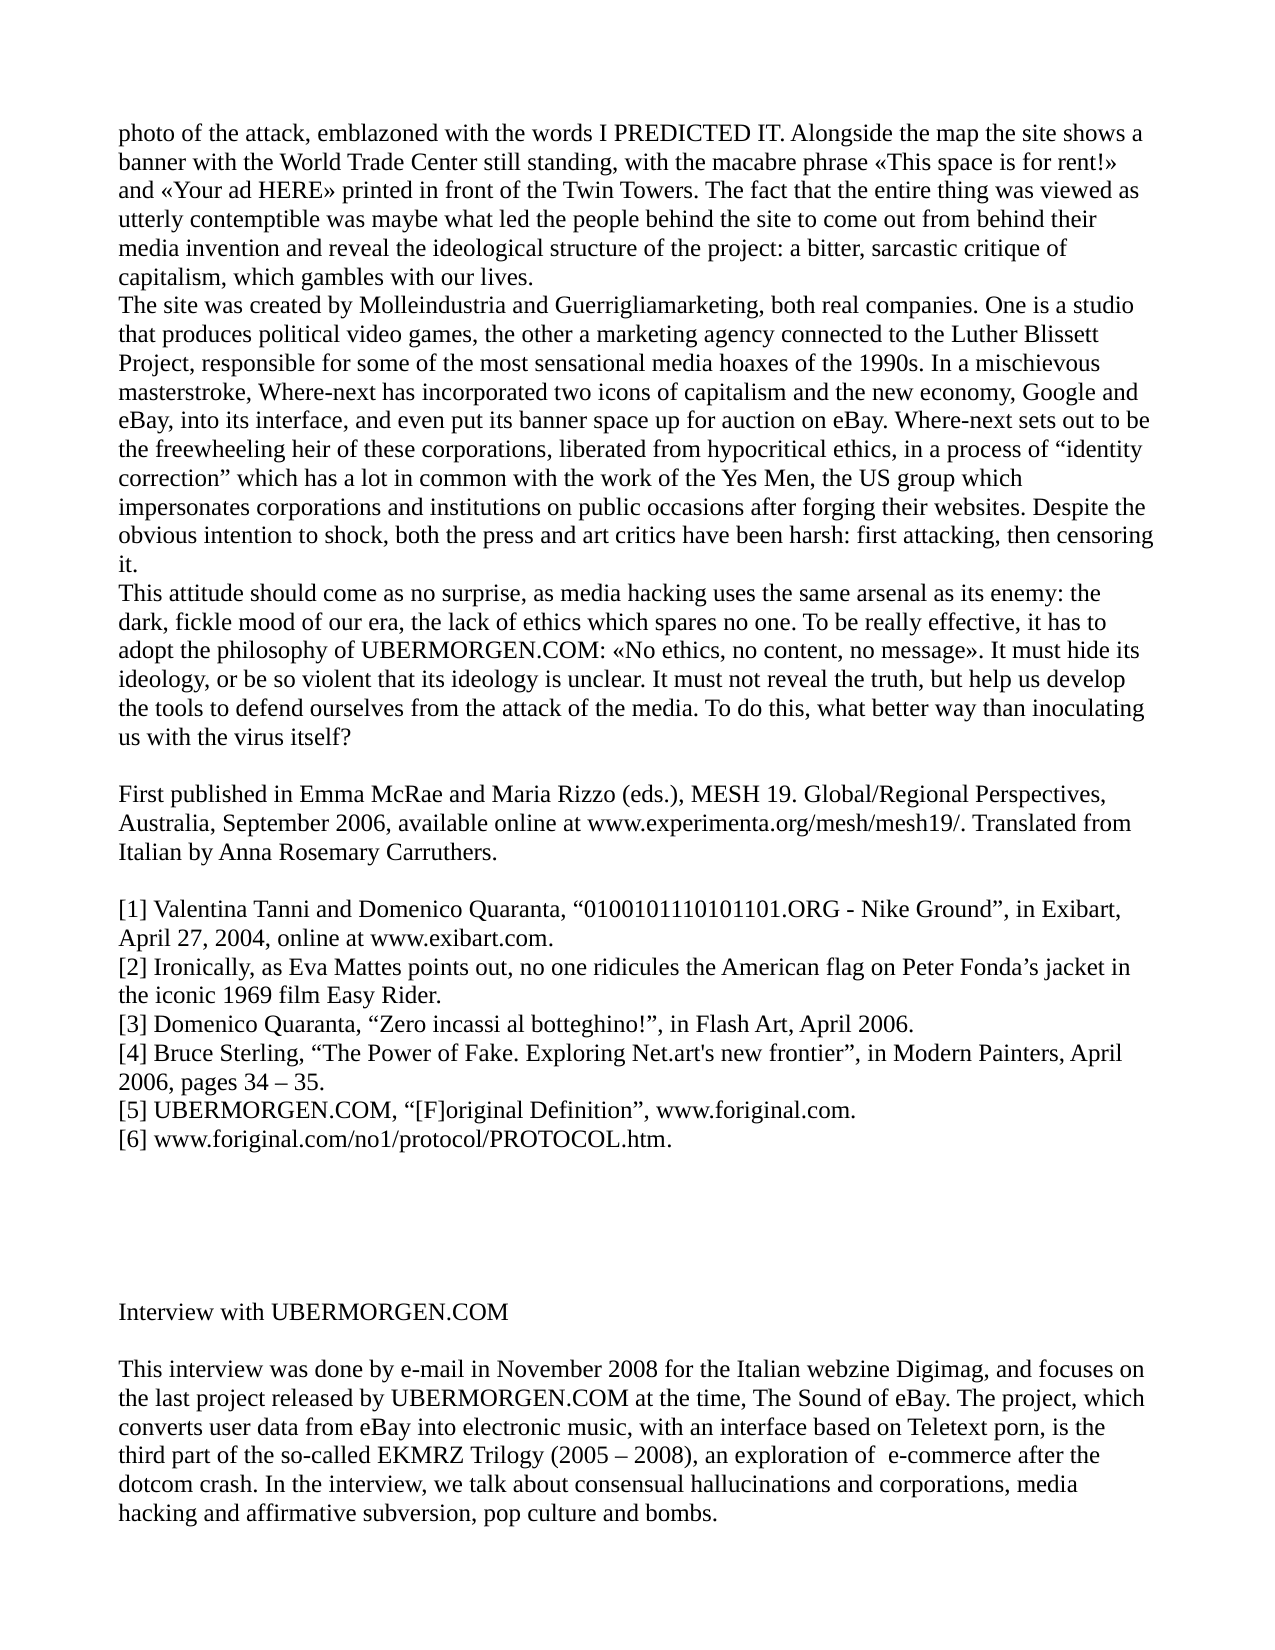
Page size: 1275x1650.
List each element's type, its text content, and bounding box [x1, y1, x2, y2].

text photo of the attack, emblazoned with the words I PREDICTED IT. Alongside the map the site shows a banner with the World Trade Center still standing, with the macabre phrase «This space is for rent!» and «Your ad HERE» printed in front of the Twin Towers. The fact that the entire thing was viewed as utterly contemptible was maybe what led the people behind the site to come out from behind their media invention and reveal the ideological structure of the project: a bitter, sarcastic critique of capitalism, which gambles with our lives. [118, 118, 1157, 291]
text [2] Ironically, as Eva Mattes points out, no one ridicules the American flag on Peter Fonda’s jacket in the iconic 1969 film Easy Rider. [118, 952, 1157, 1009]
text This interview was done by e-mail in November 2008 for the Italian webzine Digimag, and focuses on the last project released by UBERMORGEN.COM at the time, The Sound of eBay. The project, which converts user data from eBay into electronic music, with an interface based on Teletext porn, is the third part of the so-called EKMRZ Trilogy (2005 – 2008), an exploration of e-commerce after the dotcom crash. In the interview, we talk about consensual hallucinations and corporations, media hacking and affirmative subversion, pop culture and bombs. [118, 1354, 1157, 1527]
text This attitude should come as no surprise, as media hacking uses the same arsenal as its enemy: the dark, fickle mood of our era, the lack of ethics which spares no one. To be really effective, it has to adopt the philosophy of UBERMORGEN.COM: «No ethics, no content, no message». It must hide its ideology, or be so violent that its ideology is unclear. It must not reveal the truth, but help us develop the tools to defend ourselves from the attack of the media. To do this, what better way than inoculating us with the virus itself? [118, 578, 1157, 751]
text The site was created by Molleindustria and Guerrigliamarketing, both real companies. One is a studio that produces political video games, the other a marketing agency connected to the Luther Blissett Project, responsible for some of the most sensational media hoaxes of the 1990s. In a mischievous masterstroke, Where-next has incorporated two icons of capitalism and the new economy, Google and eBay, into its interface, and even put its banner space up for auction on eBay. Where-next sets out to be the freewheeling heir of these corporations, liberated from hypocritical ethics, in a process of “identity correction” which has a lot in common with the work of the Yes Men, the US group which impersonates corporations and institutions on public occasions after forging their websites. Despite the obvious intention to shock, both the press and art critics have been harsh: first attacking, then censoring it. [118, 291, 1157, 578]
text [5] UBERMORGEN.COM, “[F]original Definition”, www.foriginal.com. [118, 1096, 1157, 1124]
text [1] Valentina Tanni and Domenico Quaranta, “0100101110101101.ORG - Nike Ground”, in Exibart, April 27, 2004, online at www.exibart.com. [118, 894, 1157, 952]
text [3] Domenico Quaranta, “Zero incassi al botteghino!”, in Flash Art, April 2006. [118, 1009, 1157, 1038]
text First published in Emma McRae and Maria Rizzo (eds.), MESH 19. Global/Regional Perspectives, Australia, September 2006, available online at www.experimenta.org/mesh/mesh19/. Translated from Italian by Anna Rosemary Carruthers. [118, 779, 1157, 866]
text [4] Bruce Sterling, “The Power of Fake. Exploring Net.art's new frontier”, in Modern Painters, April 2006, pages 34 – 35. [118, 1038, 1157, 1096]
text Interview with UBERMORGEN.COM [118, 1297, 1157, 1326]
text [6] www.foriginal.com/no1/protocol/PROTOCOL.htm. [118, 1124, 1157, 1153]
